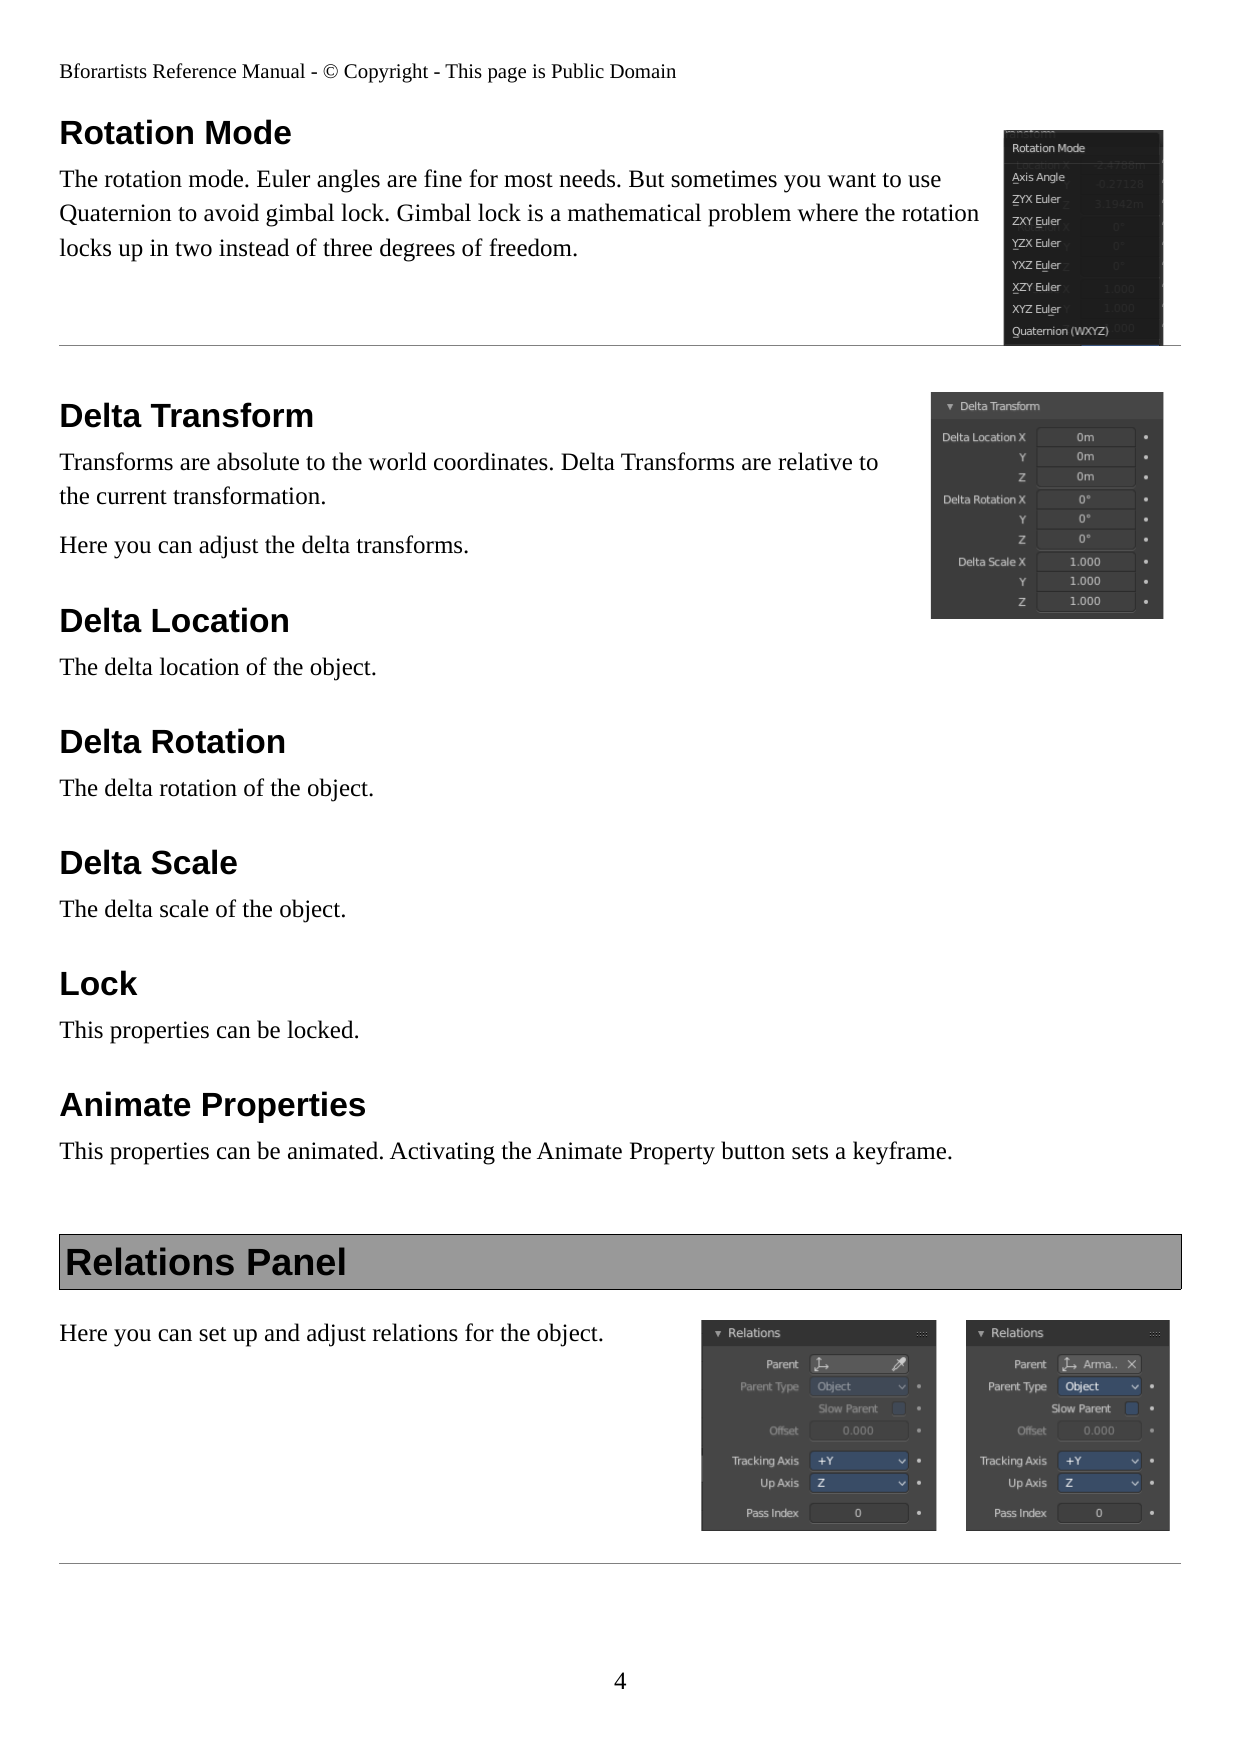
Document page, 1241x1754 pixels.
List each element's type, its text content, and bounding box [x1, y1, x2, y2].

text The delta location of the object. [59, 652, 1181, 680]
text Here you can set up and adjust relations for the object. [59, 1318, 1181, 1347]
subtitle Lock [59, 963, 1181, 1002]
table_header Relations Panel [60, 1235, 1181, 1289]
text Transforms are absolute to the world coordinates. Delta Transforms are relative to the current transformation. [59, 447, 930, 510]
text The rotation mode. Euler angles are fine for most needs. But sometimes you want to use Quaternion to avoid gimbal lock. Gimbal lock is a mathematical problem where the rotation locks up in two instead of three degrees of freedom. [59, 164, 1003, 261]
subtitle Delta Scale [59, 842, 1181, 881]
picture [1003, 130, 1164, 346]
text The delta rotation of the object. [59, 773, 1181, 801]
text Here you can adjust the delta transforms. [59, 531, 930, 559]
subtitle Delta Rotation [59, 721, 1181, 760]
subtitle [1164, 396, 1181, 434]
picture [966, 1320, 1170, 1531]
picture [930, 392, 1164, 619]
text This properties can be animated. Activating the Animate Property button sets a keyframe. [59, 1136, 1181, 1164]
subtitle Delta Transform [59, 396, 930, 434]
subtitle Rotation Mode [59, 113, 1181, 151]
text This properties can be locked. [59, 1015, 1181, 1043]
text The delta scale of the object. [59, 894, 1181, 922]
picture [701, 1320, 937, 1531]
subtitle Animate Properties [59, 1084, 1181, 1123]
subtitle Delta Location [59, 600, 1181, 639]
